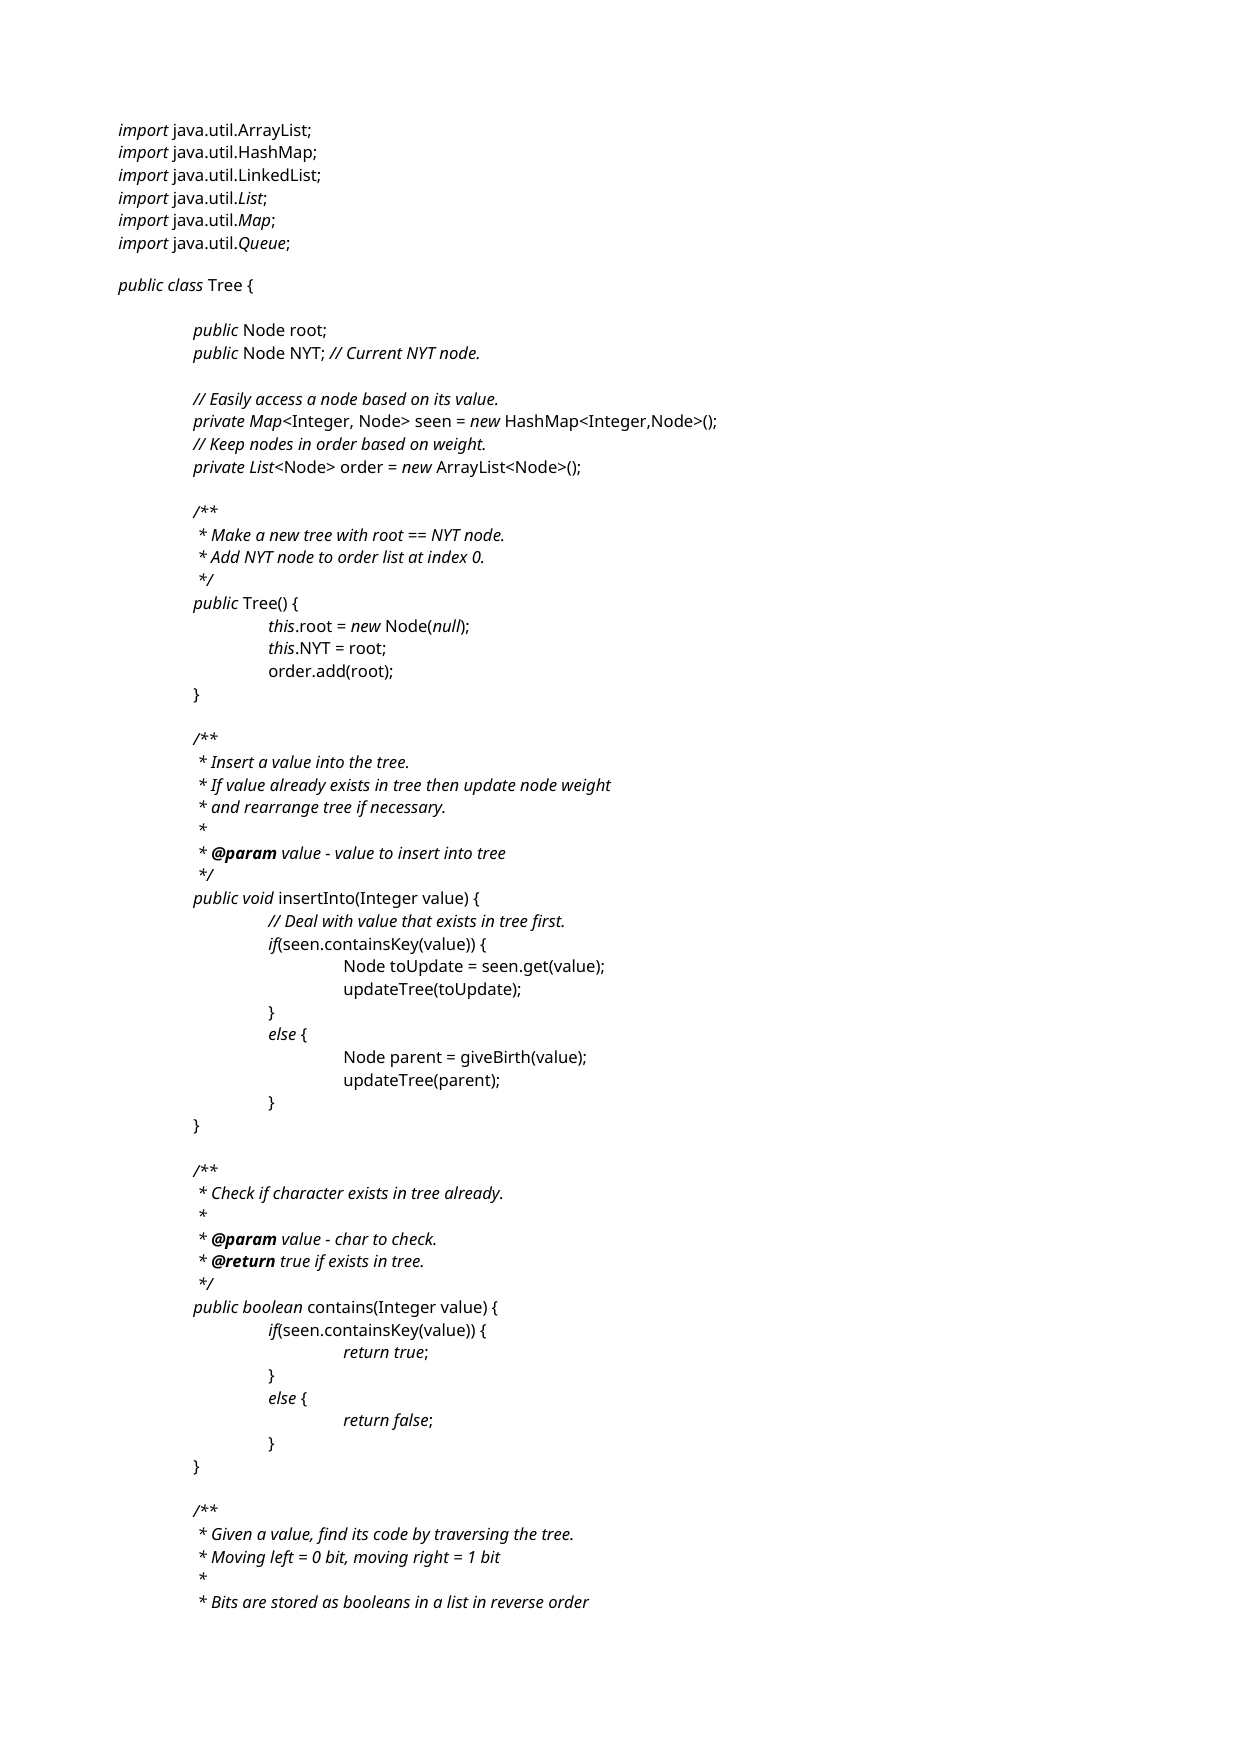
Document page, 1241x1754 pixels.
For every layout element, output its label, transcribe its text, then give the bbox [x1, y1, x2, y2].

text import java.util.ArrayList; import java.util.HashMap; import java.util.LinkedList; import java.util.List; import java.util.Map; import java.util.Queue; public class Tree { public Node root; public Node NYT; // Current NYT node. // Easily access a node based on its value. private Map<Integer, Node> seen = new HashMap<Integer,Node>(); // Keep nodes in order based on weight. private List<Node> order = new ArrayList<Node>(); /** * Make a new tree with root == NYT node. * Add NYT node to order list at index 0. */ public Tree() { this.root = new Node(null); this.NYT = root; order.add(root); } /** * Insert a value into the tree. * If value already exists in tree then update node weight * and rearrange tree if necessary. * * @param value - value to insert into tree */ public void insertInto(Integer value) { // Deal with value that exists in tree first. if(seen.containsKey(value)) { Node toUpdate = seen.get(value); updateTree(toUpdate); } else { Node parent = giveBirth(value); updateTree(parent); } } /** * Check if character exists in tree already. * * @param value - char to check. * @return true if exists in tree. */ public boolean contains(Integer value) { if(seen.containsKey(value)) { return true; } else { return false; } } /** * Given a value, find its code by traversing the tree. * Moving left = 0 bit, moving right = 1 bit * * Bits are stored as booleans in a list in reverse order [118, 118, 1122, 1613]
